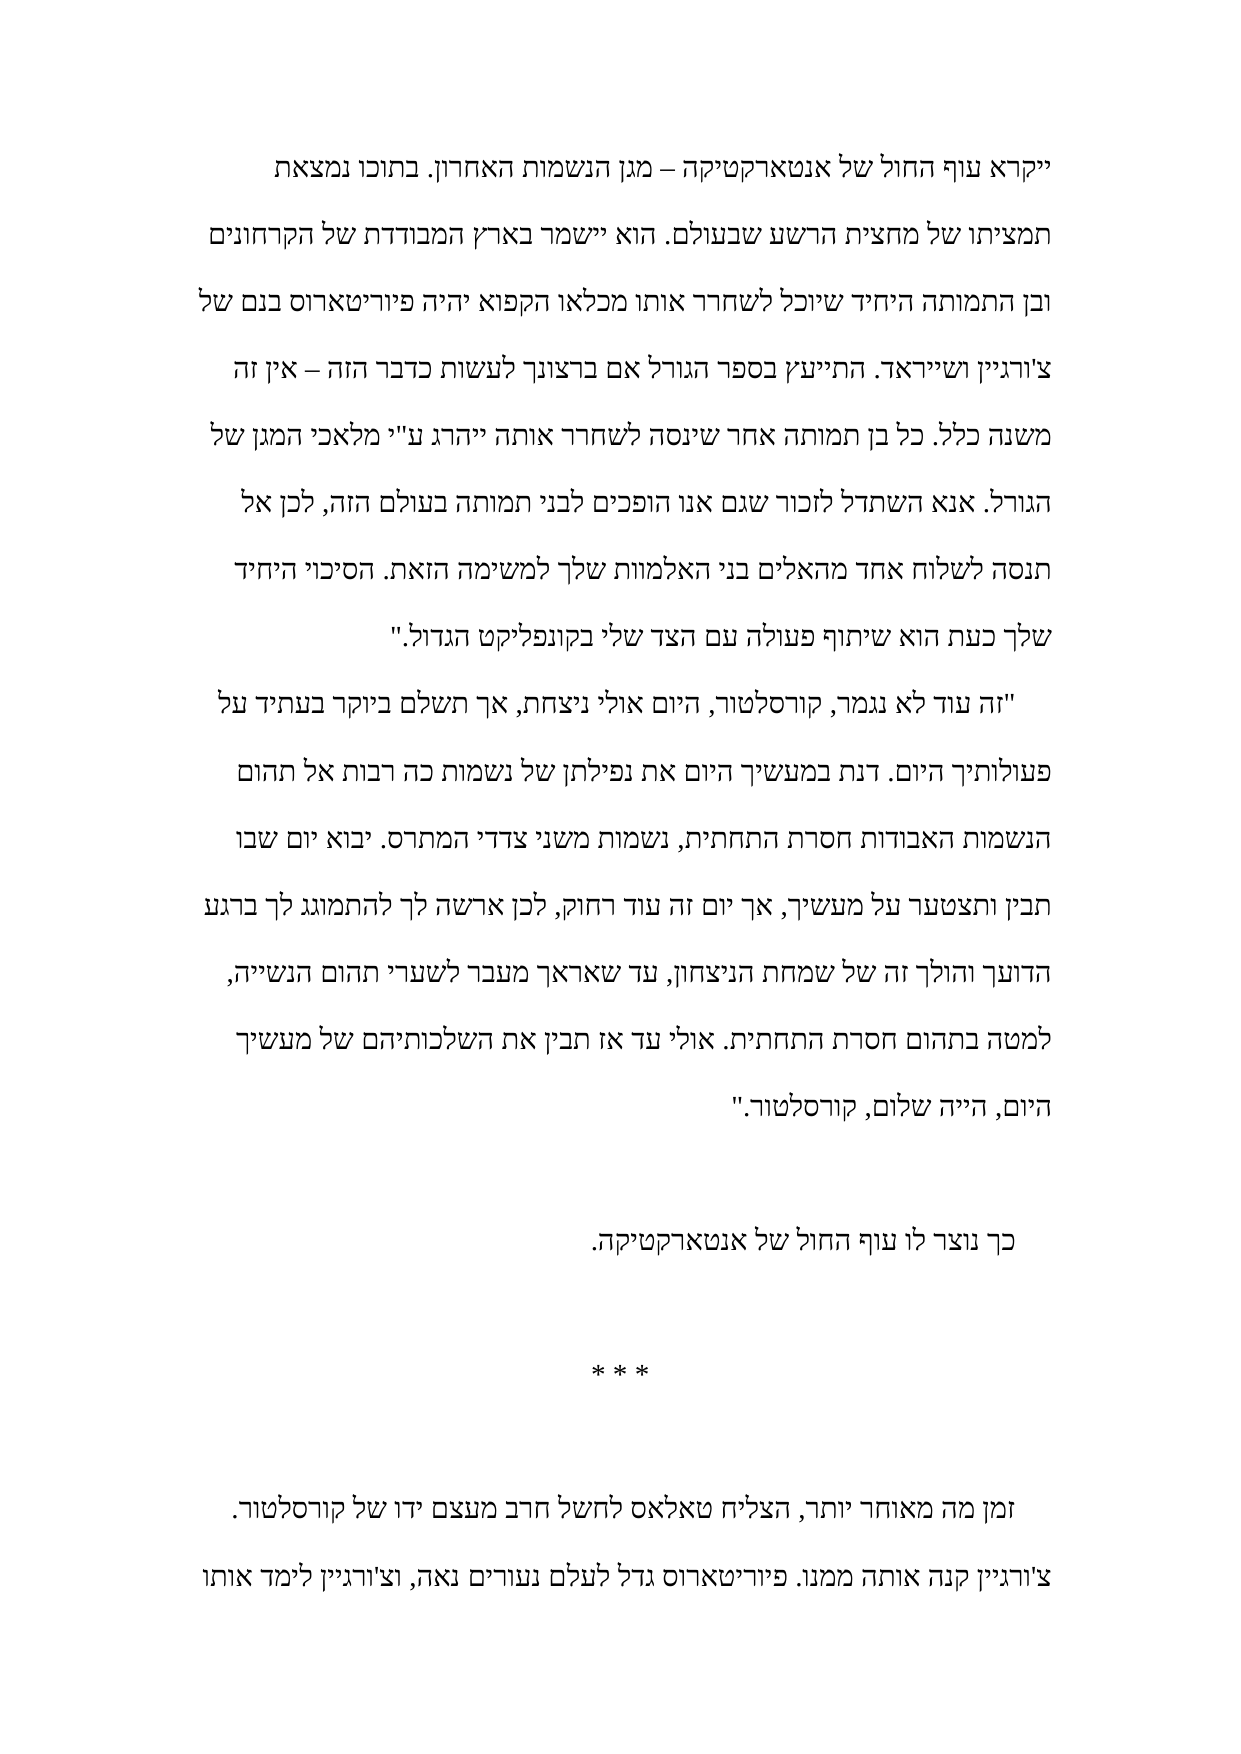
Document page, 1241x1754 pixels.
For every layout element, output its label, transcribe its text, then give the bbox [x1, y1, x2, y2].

text כך נוצר לו עוף החול של אנטארקטיקה. [187, 1223, 1053, 1257]
text ייקרא עוף החול של אנטארקטיקה – מגן הנשמות האחרון. בתוכו נמצאת תמציתו של מחצית הרשע שבעולם. הוא יישמר בארץ המבודדת של הקרחונים ובן התמותה היחיד שיוכל לשחרר אותו מכלאו הקפוא יהיה פיוריטארוס בנם של צ'ורגיין ושייראד. התייעץ בספר הגורל אם ברצונך לעשות כדבר הזה – אין זה משנה כלל. כל בן תמותה אחר שינסה לשחרר אותה ייהרג ע"י מלאכי המגן של הגורל. אנא השתדל לזכור שגם אנו הופכים לבני תמותה בעולם הזה, לכן אל תנסה לשלוח אחד מהאלים בני האלמוות שלך למשימה הזאת. הסיכוי היחיד שלך כעת הוא שיתוף פעולה עם הצד שלי בקונפליקט הגדול." [187, 150, 1053, 653]
text זמן מה מאוחר יותר, הצליח טאלאס לחשל חרב מעצם ידו של קורסלטור. צ'ורגיין קנה אותה ממנו. פיוריטארוס גדל לעלם נעורים נאה, וצ'ורגיין לימד אותו [187, 1492, 1053, 1592]
text "זה עוד לא נגמר, קורסלטור, היום אולי ניצחת, אך תשלם ביוקר בעתיד על פעולותיך היום. דנת במעשיך היום את נפילתן של נשמות כה רבות אל תהום הנשמות האבודות חסרת התחתית, נשמות משני צדדי המתרס. יבוא יום שבו תבין ותצטער על מעשיך, אך יום זה עוד רחוק, לכן ארשה לך להתמוגג לך ברגע הדועך והולך זה של שמחת הניצחון, עד שאראך מעבר לשערי תהום הנשייה, למטה בתהום חסרת התחתית. אולי עד אז תבין את השלכותיהם של מעשיך היום, הייה שלום, קורסלטור." [187, 687, 1053, 1123]
text * * * [187, 1357, 1053, 1391]
